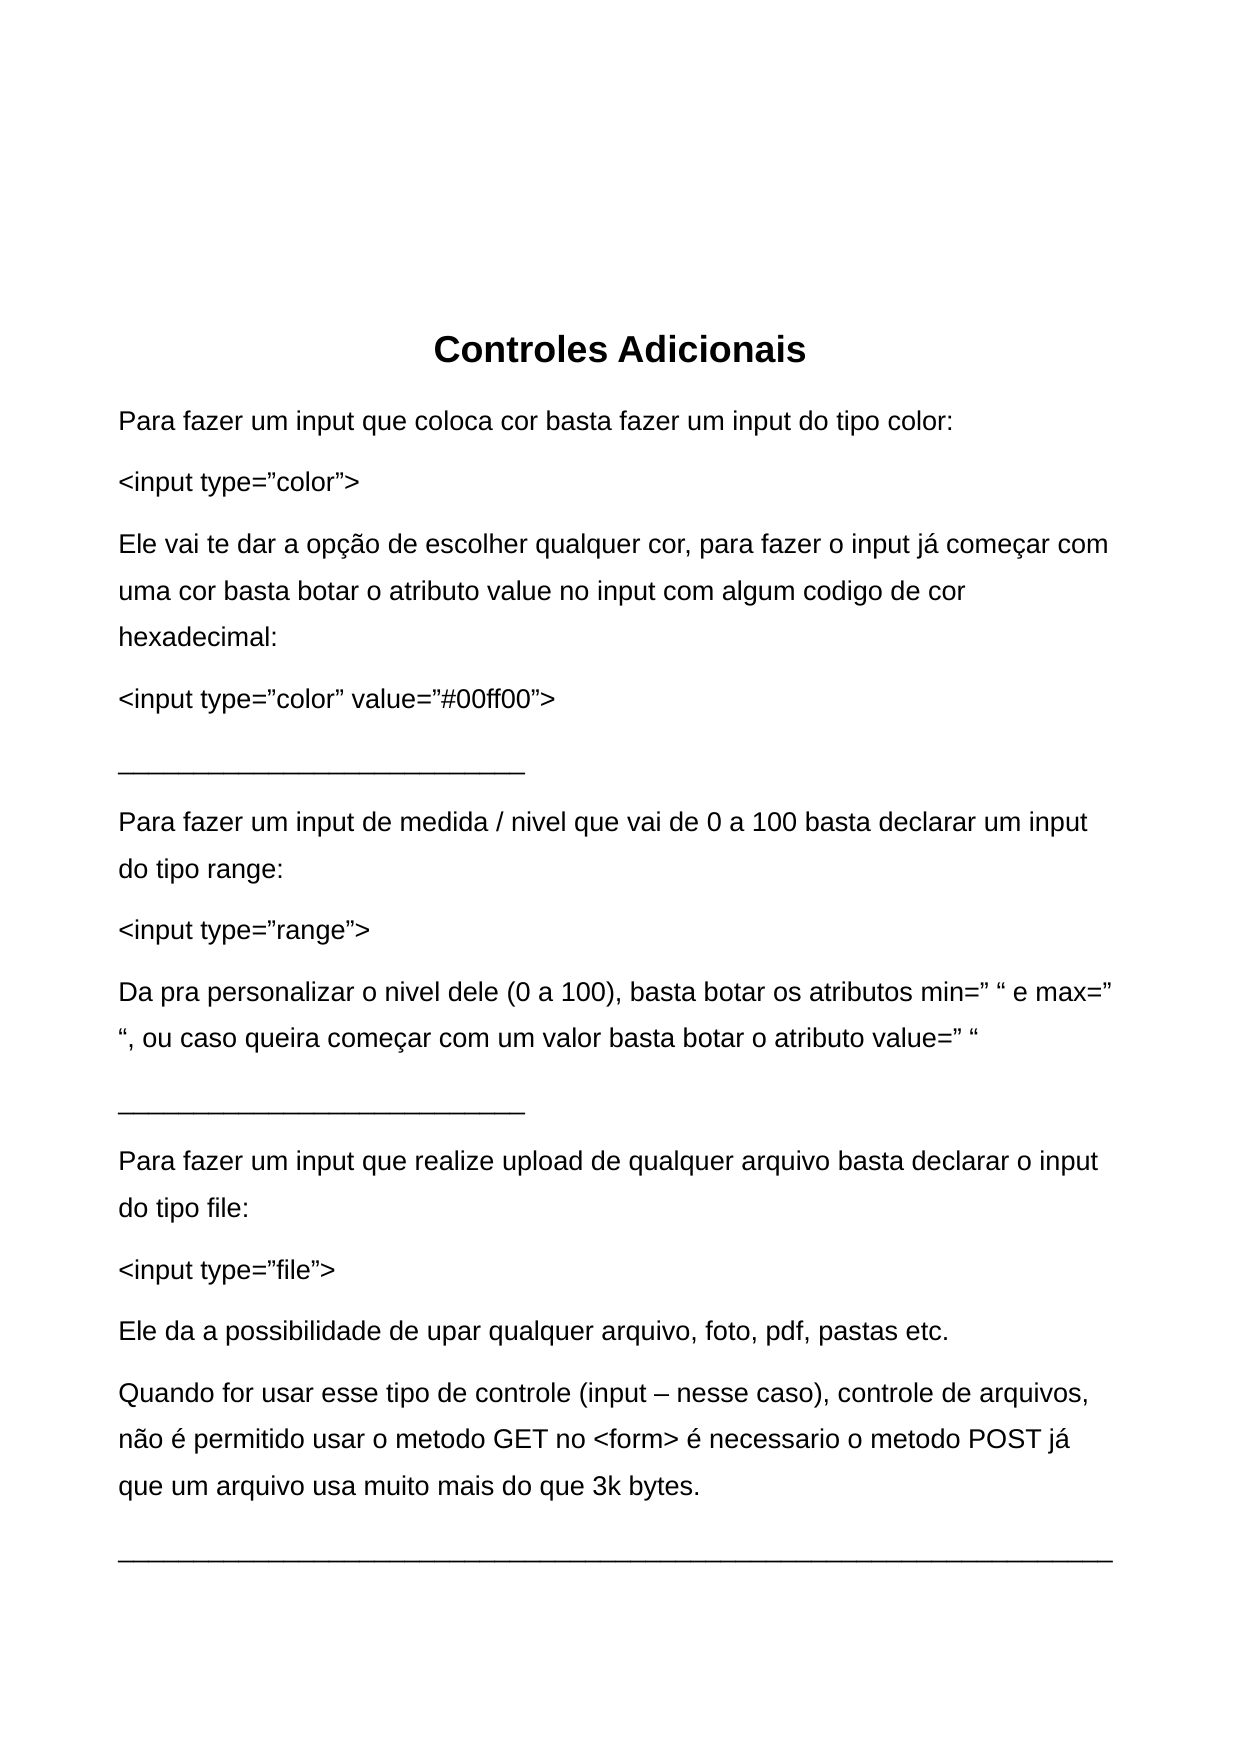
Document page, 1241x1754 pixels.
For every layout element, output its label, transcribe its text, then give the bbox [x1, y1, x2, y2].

text ___________________________ [118, 744, 1122, 776]
subtitle Controles Adicionais [118, 327, 1122, 371]
text Ele vai te dar a opção de escolher qualquer cor, para fazer o input já começar com uma cor basta botar o atributo value no input com algum codigo de cor hexadecimal: [118, 528, 1122, 653]
text <input type=”file”> [118, 1254, 1122, 1285]
text __________________________________________________________________ [118, 1532, 1122, 1563]
text ___________________________ [118, 1084, 1122, 1115]
text Ele da a possibilidade de upar qualquer arquivo, foto, pdf, pastas etc. [118, 1315, 1122, 1346]
text Quando for usar esse tipo de controle (input – nesse caso), controle de arquivos, não é permitido usar o metodo GET no <form> é necessario o metodo POST já que um arquivo usa muito mais do que 3k bytes. [118, 1377, 1122, 1502]
text <input type=”color”> [118, 466, 1122, 497]
text Para fazer um input de medida / nivel que vai de 0 a 100 basta declarar um input do tipo range: [118, 806, 1122, 884]
text <input type=”range”> [118, 914, 1122, 945]
text Da pra personalizar o nivel dele (0 a 100), basta botar os atributos min=” “ e max=” “, ou caso queira começar com um valor basta botar o atributo value=” “ [118, 976, 1122, 1054]
text <input type=”color” value=”#00ff00”> [118, 683, 1122, 714]
text Para fazer um input que realize upload de qualquer arquivo basta declarar o input do tipo file: [118, 1145, 1122, 1223]
text Para fazer um input que coloca cor basta fazer um input do tipo color: [118, 405, 1122, 436]
